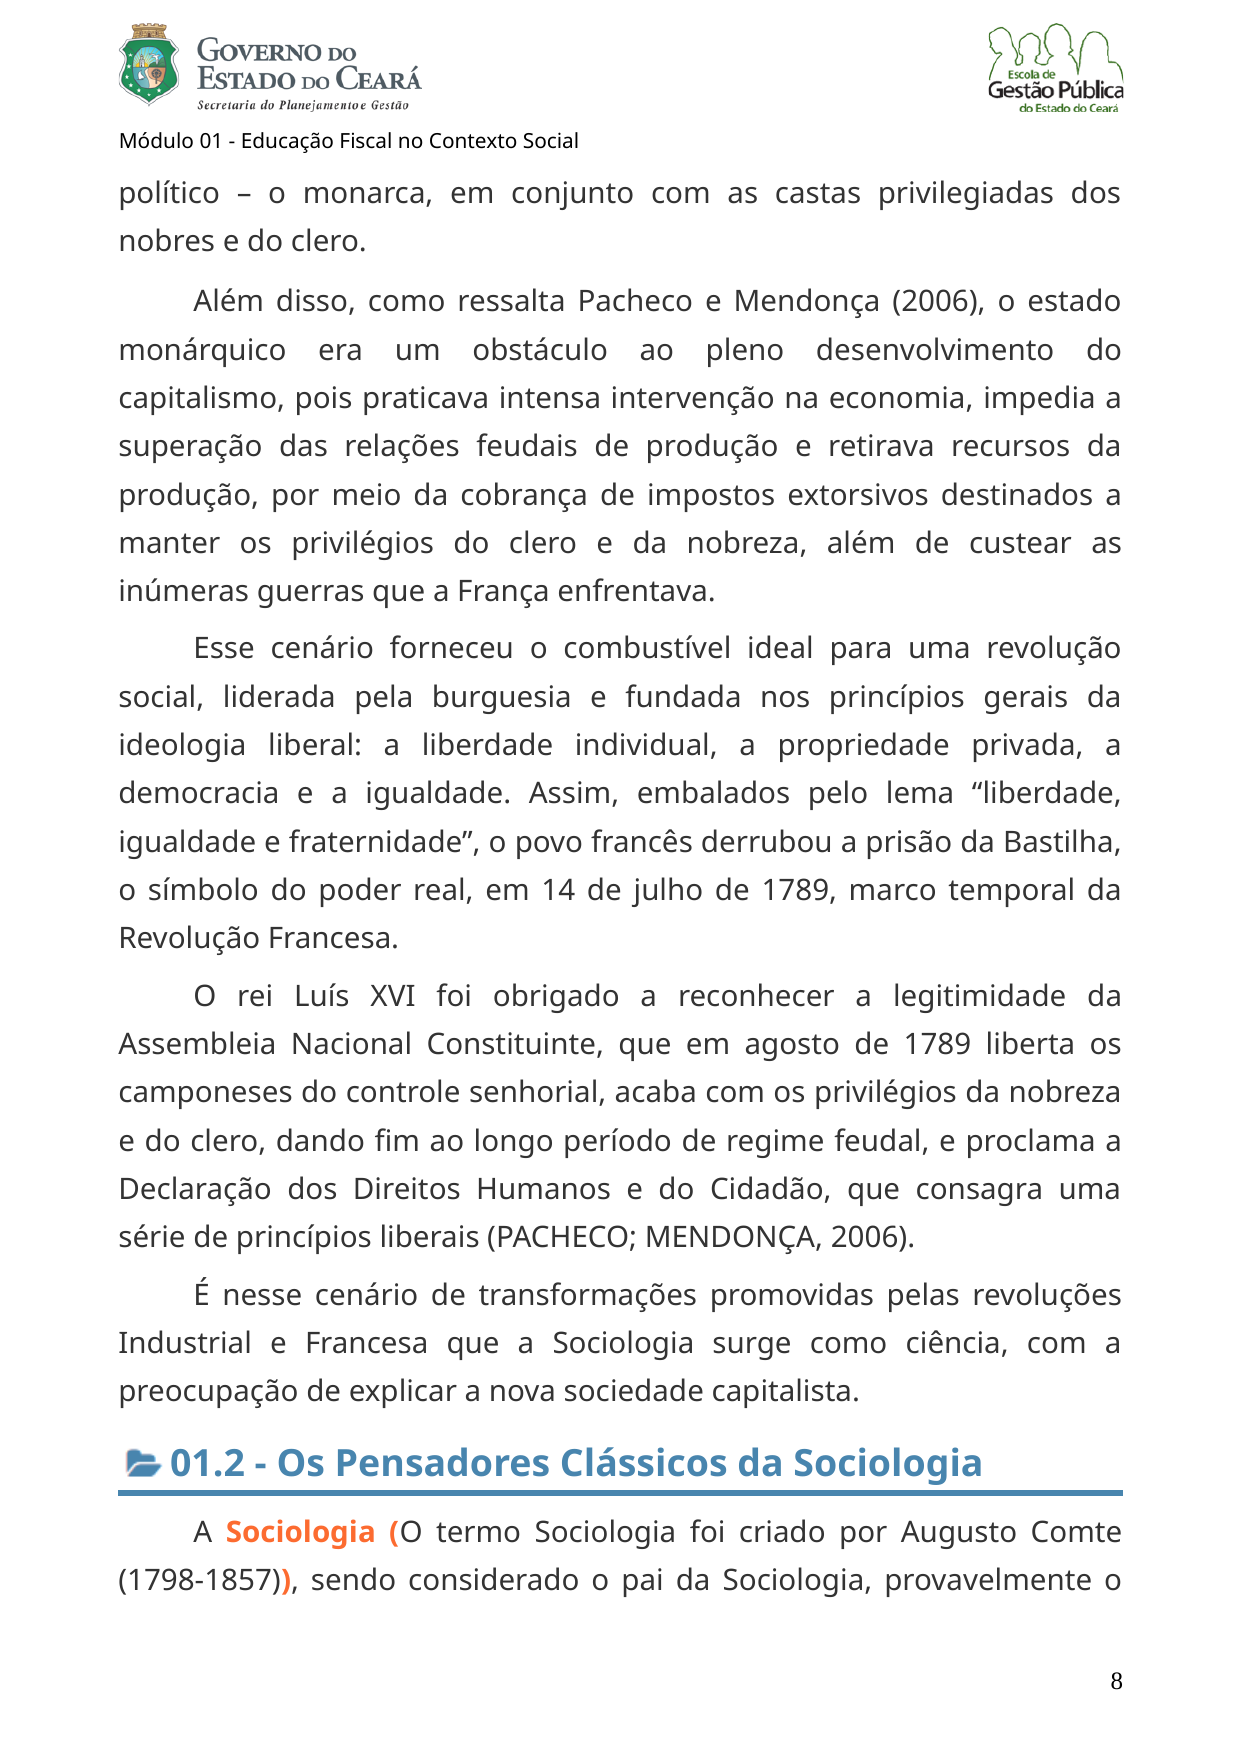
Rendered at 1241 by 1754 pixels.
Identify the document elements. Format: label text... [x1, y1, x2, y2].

picture [118, 23, 1124, 112]
text É nesse cenário de transformações promovidas pelas revoluções Industrial e Francesa que a Sociologia surge como ciência, com a preocupação de explicar a nova sociedade capitalista. [118, 1273, 1123, 1410]
subtitle 01.2 - Os Pensadores Clássicos da Sociologia [118, 1433, 1123, 1490]
text A Sociologia (O termo Sociologia foi criado por Augusto Comte (1798-1857)), sendo considerado o pai da Sociologia, provavelmente o [118, 1511, 1123, 1599]
text político – o monarca, em conjunto com as castas privilegiadas dos nobres e do clero. [118, 172, 1123, 260]
text Esse cenário forneceu o combustível ideal para uma revolução social, liderada pela burguesia e fundada nos princípios gerais da ideologia liberal: a liberdade individual, a propriedade privada, a democracia e a igualdade. Assim, embalados pelo lema “liberdade, igualdade e fraternidade”, o povo francês derrubou a prisão da Bastilha, o símbolo do poder real, em 14 de julho de 1789, marco temporal da Revolução Francesa. [118, 627, 1123, 958]
picture [123, 1447, 167, 1485]
text Além disso, como ressalta Pacheco e Mendonça (2006), o estado monárquico era um obstáculo ao pleno desenvolvimento do capitalismo, pois praticava intensa intervenção na economia, impedia a superação das relações feudais de produção e retirava recursos da produção, por meio da cobrança de impostos extorsivos destinados a manter os privilégios do clero e da nobreza, além de custear as inúmeras guerras que a França enfrentava. [118, 280, 1123, 610]
text O rei Luís XVI foi obrigado a reconhecer a legitimidade da Assembleia Nacional Constituinte, que em agosto de 1789 liberta os camponeses do controle senhorial, acaba com os privilégios da nobreza e do clero, dando fim ao longo período de regime feudal, e proclama a Declaração dos Direitos Humanos e do Cidadão, que consagra uma série de princípios liberais (PACHECO; MENDONÇA, 2006). [118, 974, 1123, 1256]
